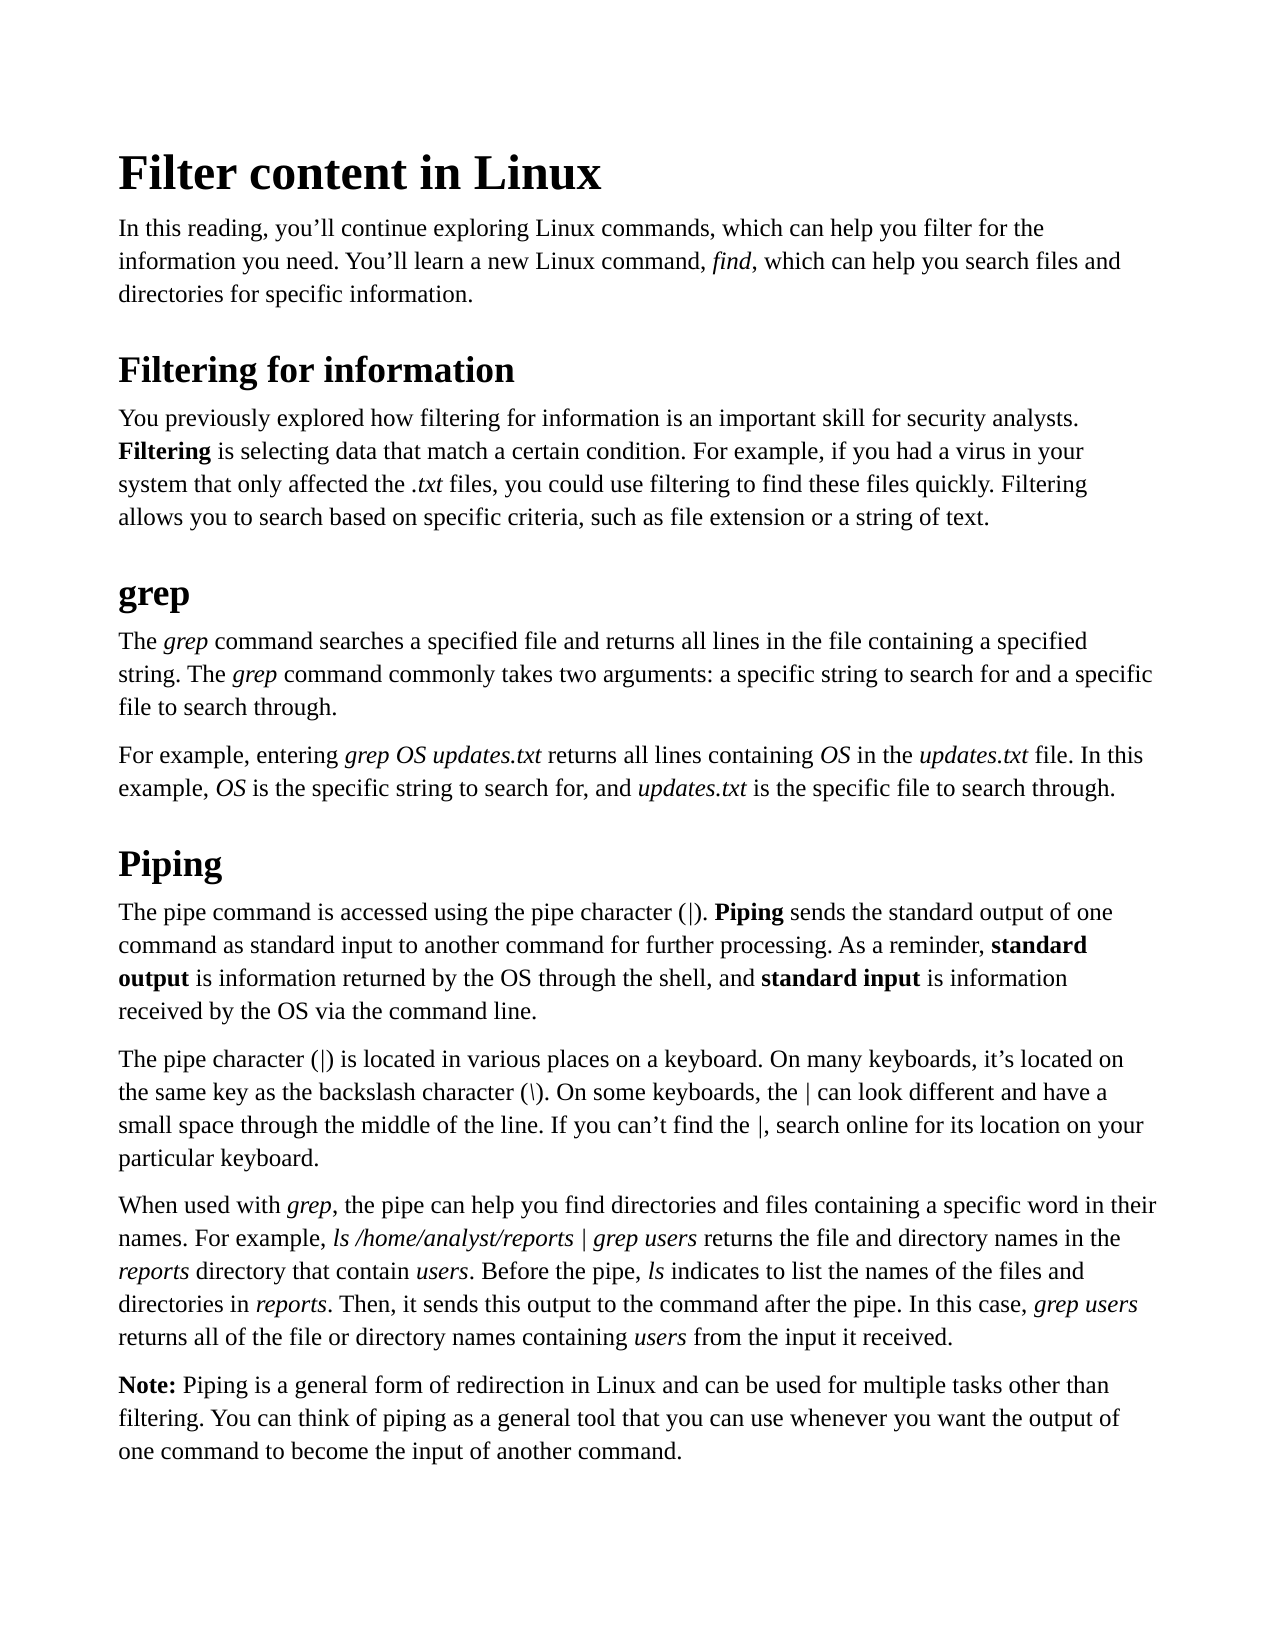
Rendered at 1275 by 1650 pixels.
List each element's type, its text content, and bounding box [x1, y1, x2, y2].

subtitle grep [118, 571, 1157, 614]
text For example, entering grep OS updates.txt returns all lines containing OS in the updates.txt file. In this example, OS is the specific string to search for, and updates.txt is the specific file to search through. [118, 740, 1157, 802]
text The grep command searches a specified file and returns all lines in the file containing a specified string. The grep command commonly takes two arguments: a specific string to search for and a specific file to search through. [118, 626, 1157, 721]
text In this reading, you’ll continue exploring Linux commands, which can help you filter for the information you need. You’ll learn a new Linux command, find, which can help you search files and directories for specific information. [118, 213, 1157, 308]
text The pipe character (|) is located in various places on a keyboard. On many keyboards, it’s located on the same key as the backslash character (\). On some keyboards, the | can look different and have a small space through the middle of the line. If you can’t find the |, search online for its location on your particular keyboard. [118, 1044, 1157, 1172]
subtitle Filtering for information [118, 348, 1157, 391]
subtitle Piping [118, 841, 1157, 884]
text When used with grep, the pipe can help you find directories and files containing a specific word in their names. For example, ls /home/analyst/reports | grep users returns the file and directory names in the reports directory that contain users. Before the pipe, ls indicates to list the names of the files and directories in reports. Then, it sends this output to the command after the pipe. In this case, grep users returns all of the file or directory names containing users from the input it received. [118, 1190, 1157, 1351]
text Note: Piping is a general form of redirection in Linux and can be used for multiple tasks other than filtering. You can think of piping as a general tool that you can use whenever you want the output of one command to become the input of another command. [118, 1370, 1157, 1465]
text You previously explored how filtering for information is an important skill for security analysts. Filtering is selecting data that match a certain condition. For example, if you had a virus in your system that only affected the .txt files, you could use filtering to find these files quickly. Filtering allows you to search based on specific criteria, such as file extension or a string of text. [118, 403, 1157, 531]
text The pipe command is accessed using the pipe character (|). Piping sends the standard output of one command as standard input to another command for further processing. As a reminder, standard output is information returned by the OS through the shell, and standard input is information received by the OS via the command line. [118, 897, 1157, 1025]
subtitle Filter content in Linux [118, 143, 1157, 201]
